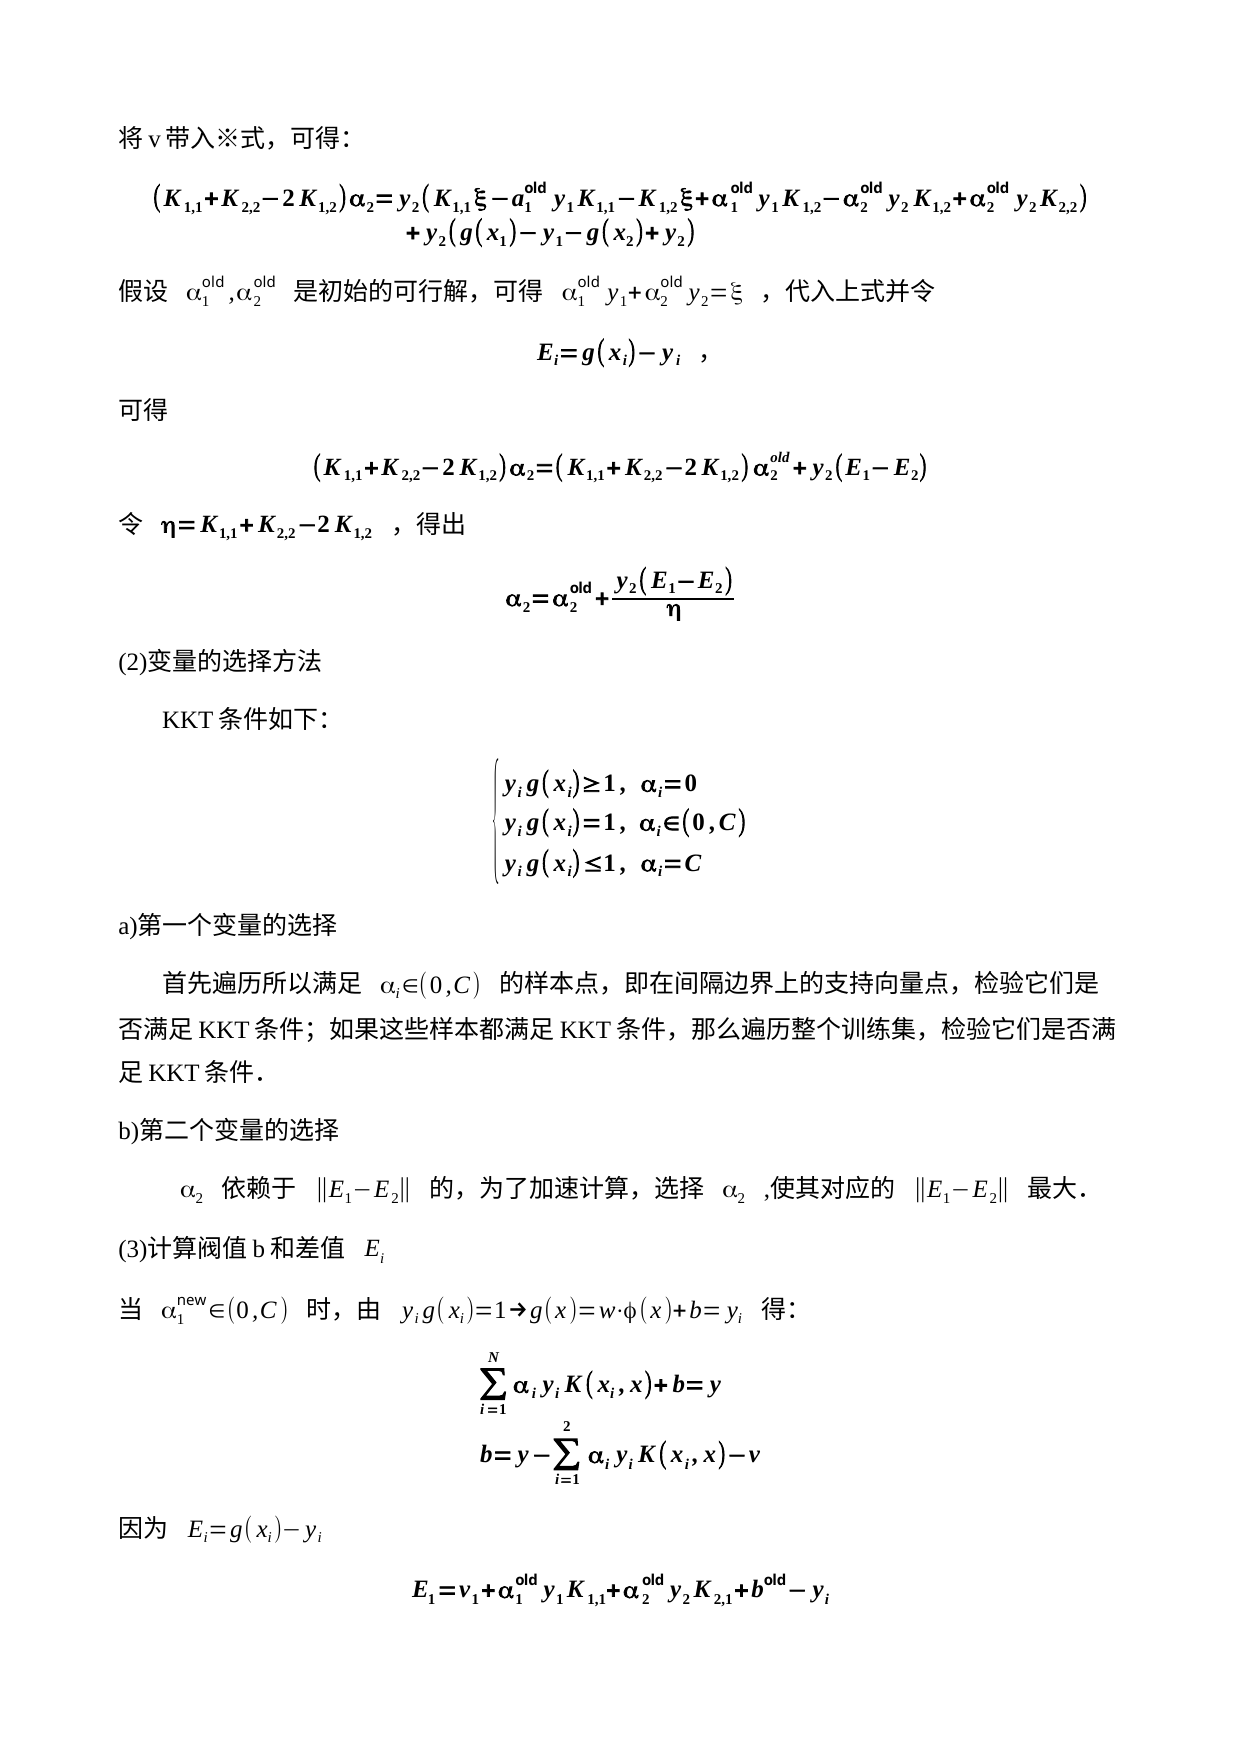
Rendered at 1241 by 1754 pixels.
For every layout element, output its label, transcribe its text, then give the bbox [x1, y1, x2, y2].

text 令，得出 [118, 504, 1122, 542]
text ， [118, 331, 1122, 369]
text 可得 [118, 391, 1122, 427]
text 当时，由得： [118, 1288, 1122, 1327]
text 因为 [118, 1508, 1122, 1546]
text 假设是初始的可行解，可得，代入上式并令 [118, 270, 1122, 309]
text KKT条件如下： [118, 699, 1122, 736]
text (2)变量的选择方法 [118, 641, 1122, 677]
text a)第一个变量的选择 [118, 906, 1122, 942]
text b)第二个变量的选择 [118, 1111, 1122, 1147]
text (3)计算阀值b和差值 [118, 1228, 1122, 1266]
text 依赖于的，为了加速计算，选择,使其对应的最大． [118, 1168, 1122, 1207]
text 首先遍历所以满足的样本点，即在间隔边界上的支持向量点，检验它们是否满足KKT条件；如果这些样本都满足KKT条件，那么遍历整个训练集，检验它们是否满足KKT条件． [118, 964, 1122, 1089]
text 将v带入※式，可得： [118, 118, 1122, 154]
